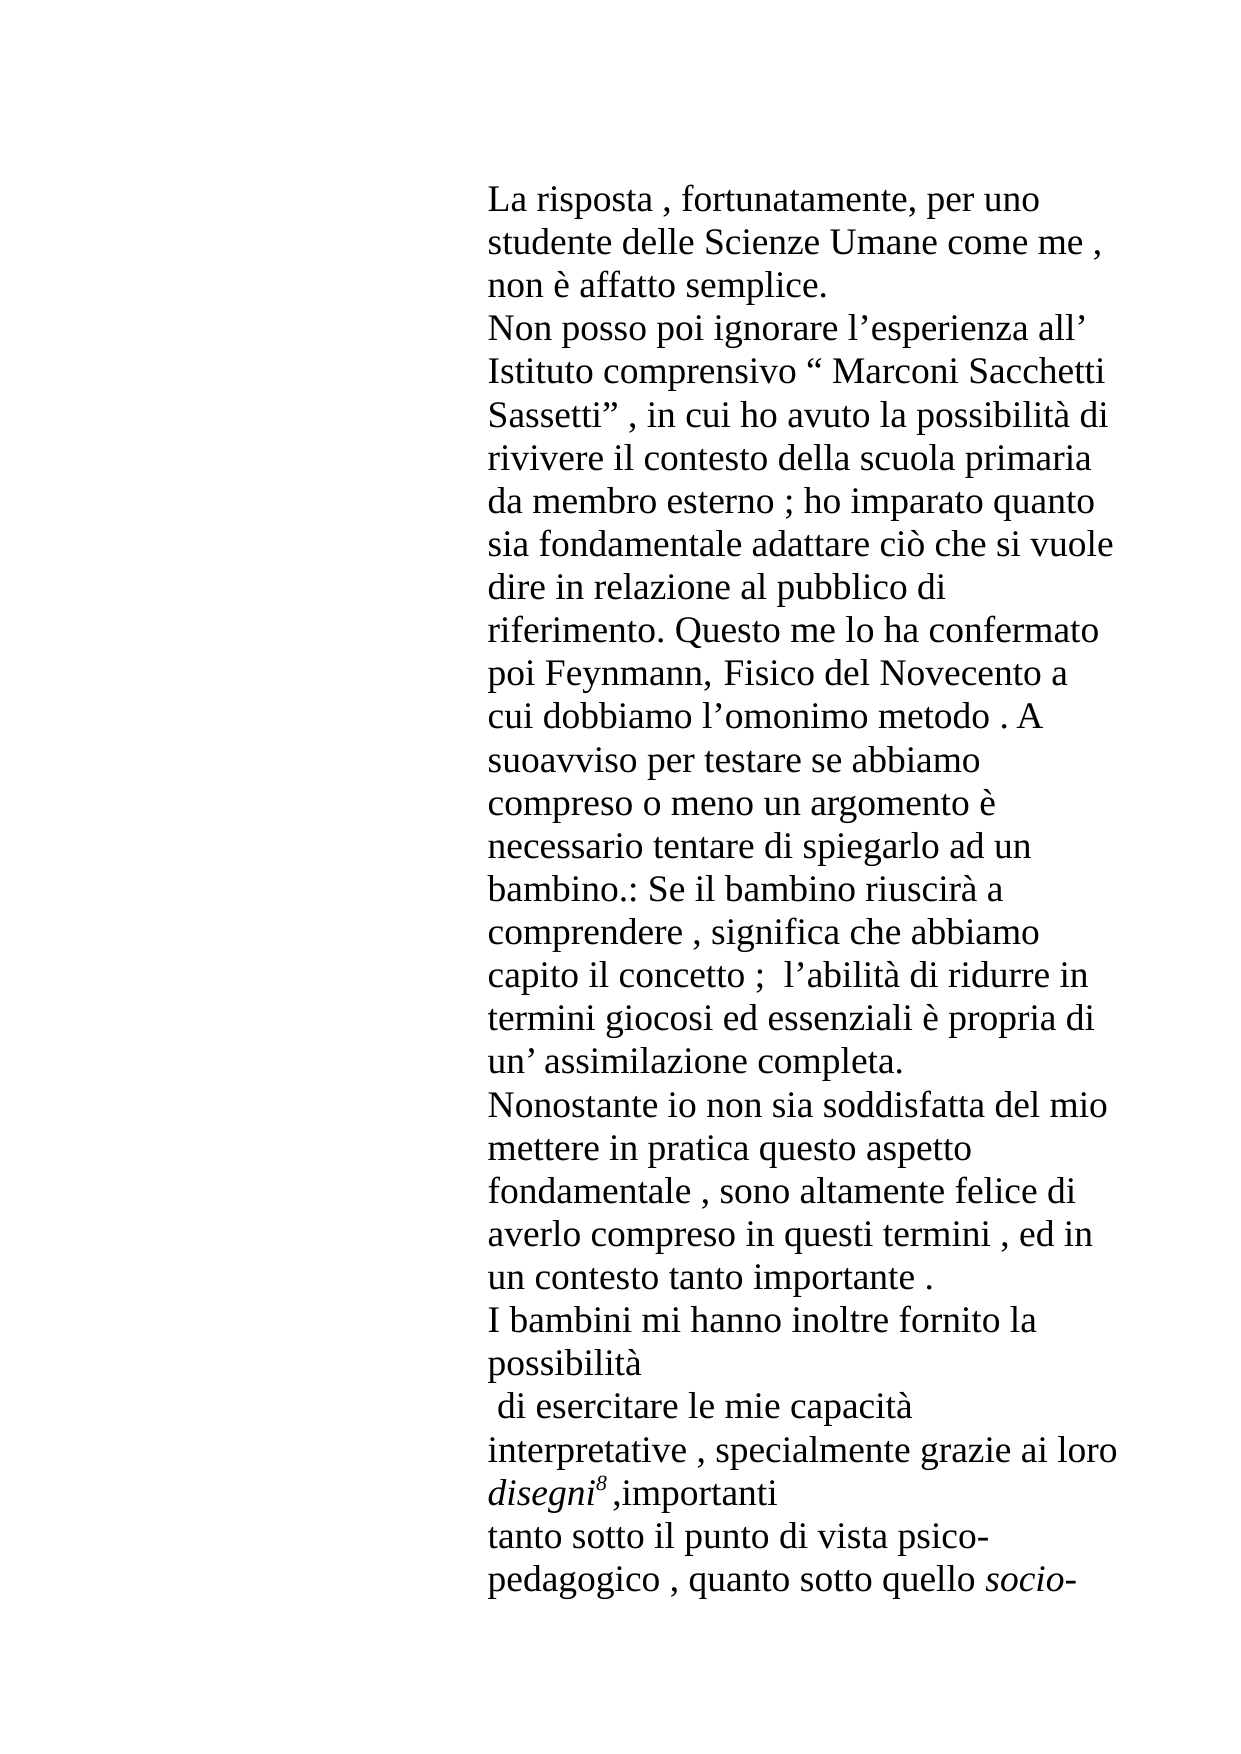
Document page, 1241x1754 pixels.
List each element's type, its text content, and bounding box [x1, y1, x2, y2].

text I bambini mi hanno inoltre fornito la possibilità [487, 1298, 1122, 1384]
text Non posso poi ignorare l’esperienza all’ Istituto comprensivo “ Marconi Sacchetti Sassetti” , in cui ho avuto la possibilità di rivivere il contesto della scuola primaria da membro esterno ; ho imparato quanto sia fondamentale adattare ciò che si vuole dire in relazione al pubblico di riferimento. Questo me lo ha confermato poi Feynmann, Fisico del Novecento a cui dobbiamo l’omonimo metodo . A suoavviso per testare se abbiamo compreso o meno un argomento è necessario tentare di spiegarlo ad un bambino.: Se il bambino riuscirà a comprendere , significa che abbiamo capito il concetto ; l’abilità di ridurre in termini giocosi ed essenziali è propria di un’ assimilazione completa. [487, 306, 1122, 1082]
text Nonostante io non sia soddisfatta del mio mettere in pratica questo aspetto fondamentale , sono altamente felice di averlo compreso in questi termini , ed in un contesto tanto importante . [487, 1082, 1122, 1298]
text La risposta , fortunatamente, per uno studente delle Scienze Umane come me , non è affatto semplice. [487, 176, 1122, 306]
text di esercitare le mie capacità interpretative , specialmente grazie ai loro disegni8 ,importanti tanto sotto il punto di vista psico-pedagogico , quanto sotto quello socio- [487, 1384, 1122, 1599]
